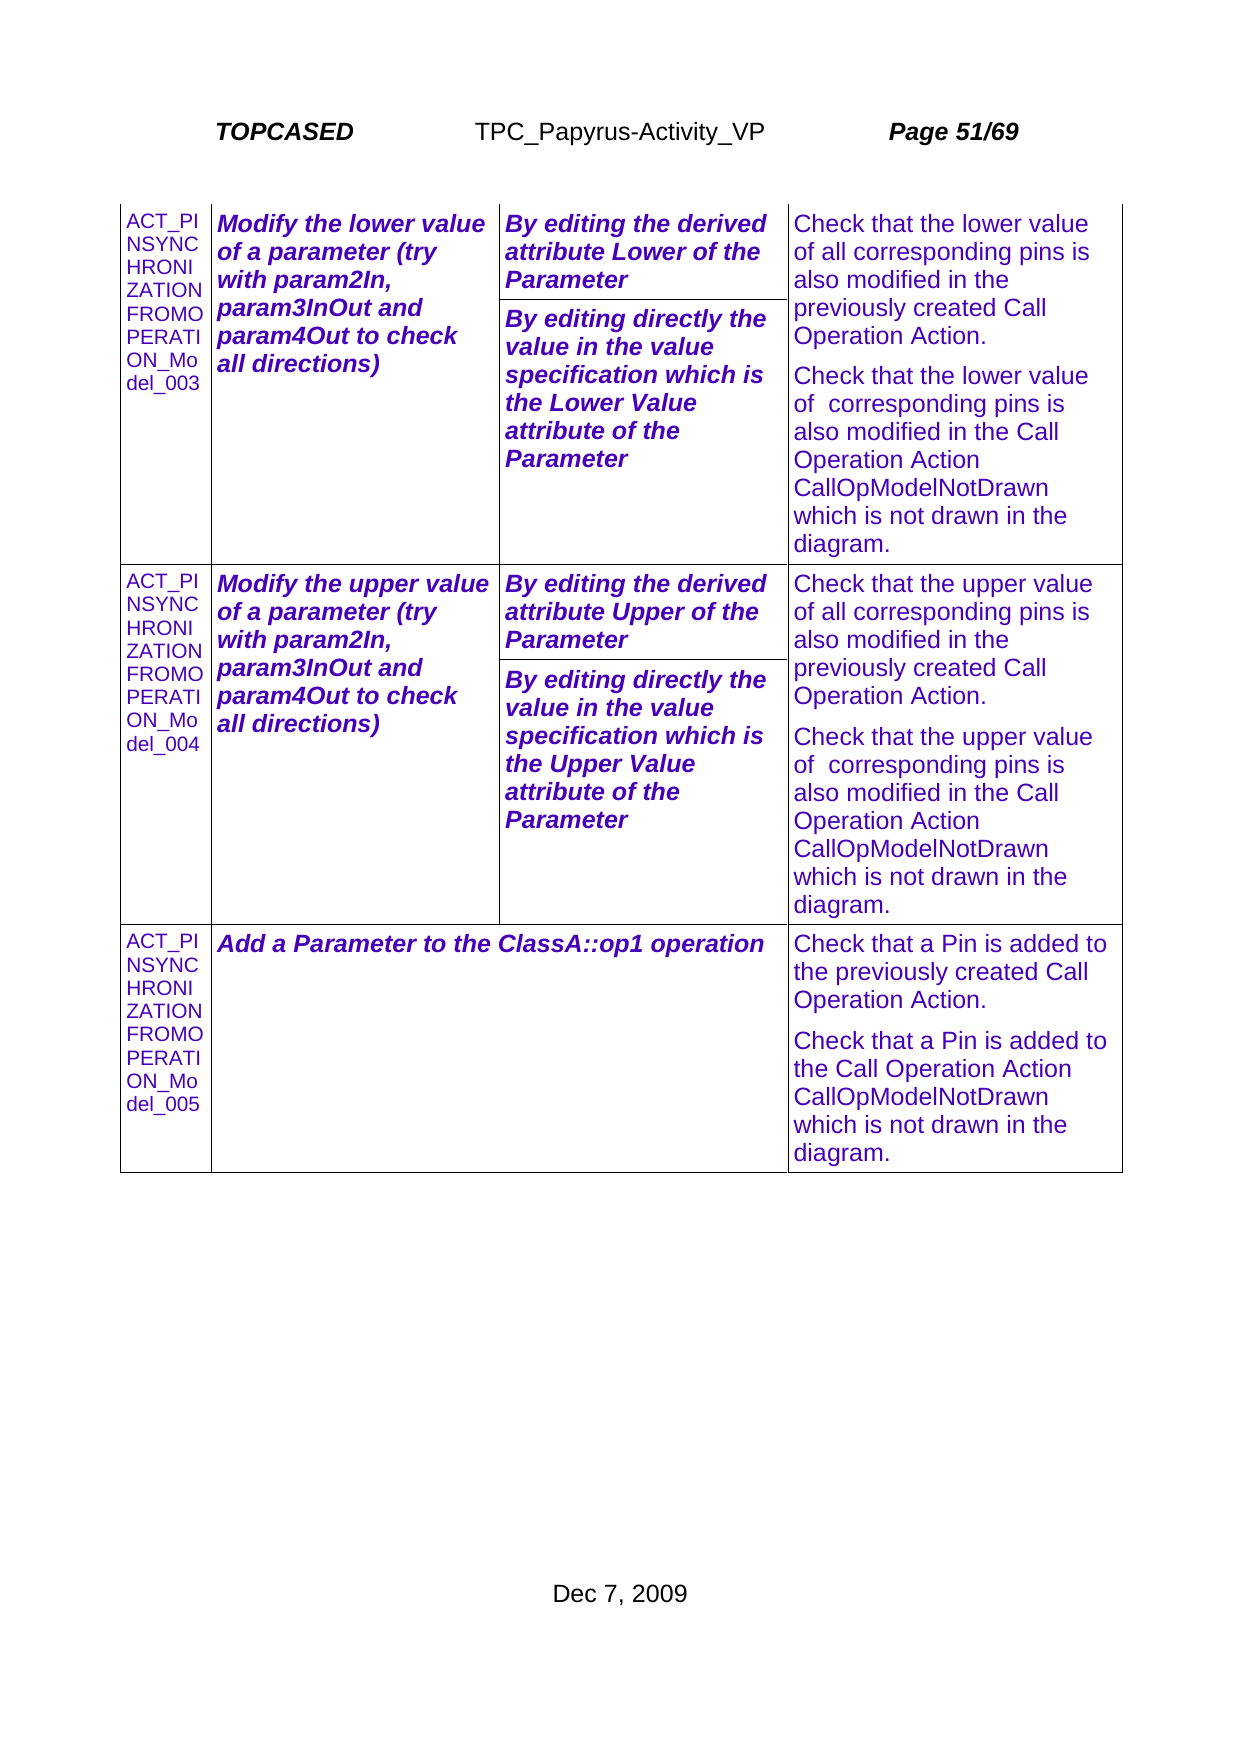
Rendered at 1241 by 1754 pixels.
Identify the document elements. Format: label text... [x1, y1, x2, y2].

table_cell Add a Parameter to the ClassA::op1 operation [212, 925, 787, 1172]
table_cell By editing the derived attribute Upper of the Parameter [500, 565, 787, 659]
table_cell By editing directly the value in the value specification which is the Upper Value attribute of the Parameter [500, 660, 787, 924]
table_cell ACT_PINSYNCHRONIZATIONFROMOPERATION_Model_004 [121, 565, 211, 924]
table_cell Check that a Pin is added to the previously created Call Operation Action. Check that a Pin is added to the Call Operation Action CallOpModelNotDrawn which is not drawn in the diagram. [789, 925, 1122, 1172]
table_cell Check that the upper value of all corresponding pins is also modified in the previously created Call Operation Action. Check that the upper value of corresponding pins is also modified in the Call Operation Action CallOpModelNotDrawn which is not drawn in the diagram. [789, 565, 1122, 924]
table_cell ACT_PINSYNCHRONIZATIONFROMOPERATION_Model_003 [121, 204, 211, 564]
table_cell ACT_PINSYNCHRONIZATIONFROMOPERATION_Model_005 [121, 925, 211, 1172]
table_cell By editing the derived attribute Lower of the Parameter [500, 204, 787, 299]
table_cell Check that the lower value of all corresponding pins is also modified in the previously created Call Operation Action. Check that the lower value of corresponding pins is also modified in the Call Operation Action CallOpModelNotDrawn which is not drawn in the diagram. [789, 204, 1122, 564]
table_cell Modify the upper value of a parameter (try with param2In, param3InOut and param4Out to check all directions) [212, 565, 499, 924]
table_cell Modify the lower value of a parameter (try with param2In, param3InOut and param4Out to check all directions) [212, 204, 499, 564]
table_cell By editing directly the value in the value specification which is the Lower Value attribute of the Parameter [500, 300, 787, 564]
